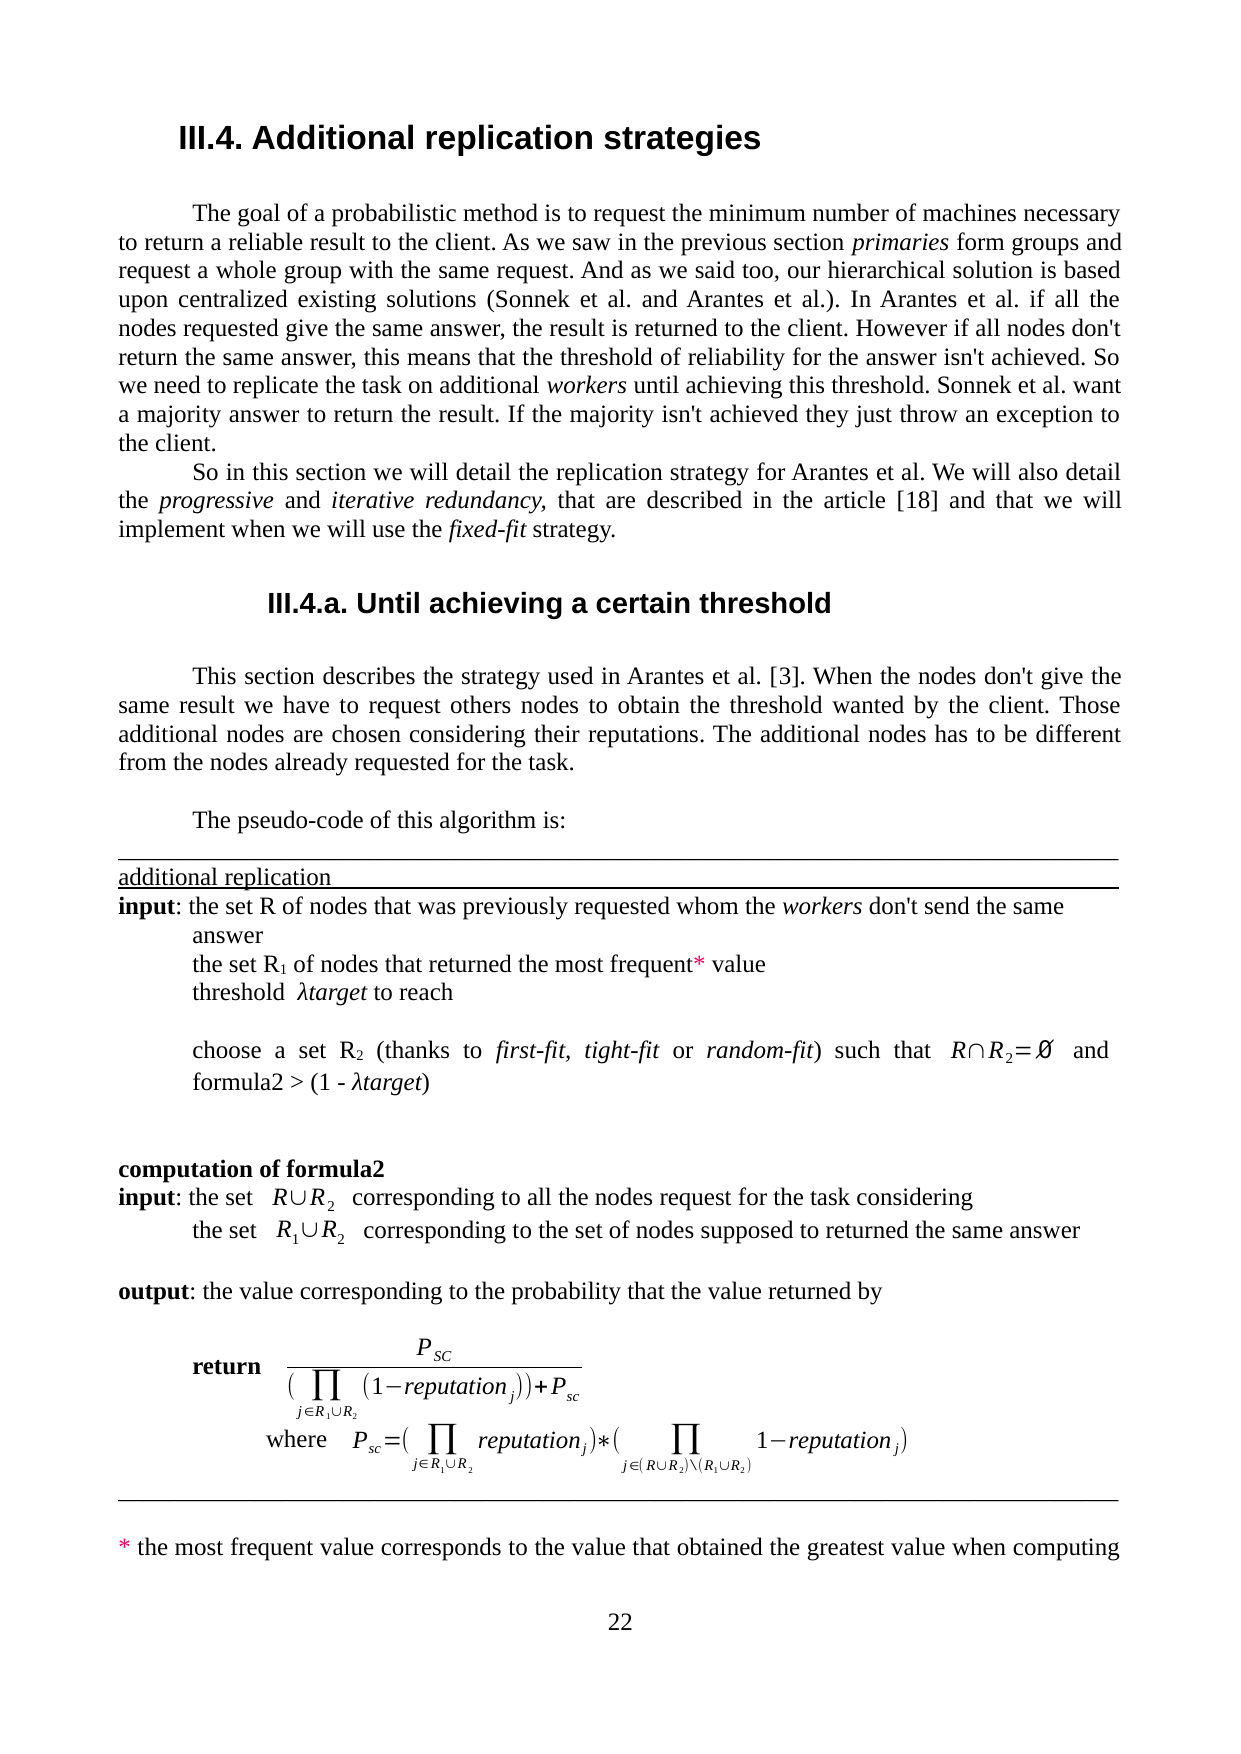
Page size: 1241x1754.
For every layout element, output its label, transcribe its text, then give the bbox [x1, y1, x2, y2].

subtitle III.4.a. Until achieving a certain threshold [118, 586, 1122, 620]
text ________________________________________________________________________________ [118, 1475, 1122, 1504]
text threshold λtarget to reach [118, 977, 1122, 1006]
text additional replication [118, 862, 1122, 891]
text the setcorresponding to the set of nodes supposed to returned the same answer [118, 1215, 1122, 1247]
text choose a set R2 (thanks to first-fit, tight-fit or random-fit) such thatand formula2 > (1 - λtarget) [118, 1035, 1122, 1096]
text ________________________________________________________________________________ [118, 834, 1122, 862]
text input: the set R of nodes that was previously requested whom the workers don't send the same answer [118, 891, 1122, 949]
text The pseudo-code of this algorithm is: [118, 805, 1122, 834]
text This section describes the strategy used in Arantes et al. [3]. When the nodes don't give the same result we have to request others nodes to obtain the threshold wanted by the client. Those additional nodes are chosen considering their reputations. The additional nodes has to be different from the nodes already requested for the task. [118, 661, 1122, 776]
text computation of formula2 [118, 1154, 1122, 1182]
text * the most frequent value corresponds to the value that obtained the greatest value when computing [118, 1532, 1122, 1561]
text the set R1 of nodes that returned the most frequent* value [118, 949, 1122, 977]
text where [118, 1422, 1122, 1475]
text The goal of a probabilistic method is to request the minimum number of machines necessary to return a reliable result to the client. As we saw in the previous section primaries form groups and request a whole group with the same request. And as we said too, our hierarchical solution is based upon centralized existing solutions (Sonnek et al. and Arantes et al.). In Arantes et al. if all the nodes requested give the same answer, the result is returned to the client. However if all nodes don't return the same answer, this means that the threshold of reliability for the answer isn't achieved. So we need to replicate the task on additional workers until achieving this threshold. Sonnek et al. want a majority answer to return the result. If the majority isn't achieved they just throw an exception to the client. [118, 198, 1122, 457]
subtitle III.4. Additional replication strategies [118, 118, 1122, 157]
text return [118, 1334, 1122, 1422]
text So in this section we will detail the replication strategy for Arantes et al. We will also detail the progressive and iterative redundancy, that are described in the article [18] and that we will implement when we will use the fixed-fit strategy. [118, 457, 1122, 543]
text input: the setcorresponding to all the nodes request for the task considering [118, 1182, 1122, 1215]
text output: the value corresponding to the probability that the value returned by [118, 1276, 1122, 1305]
